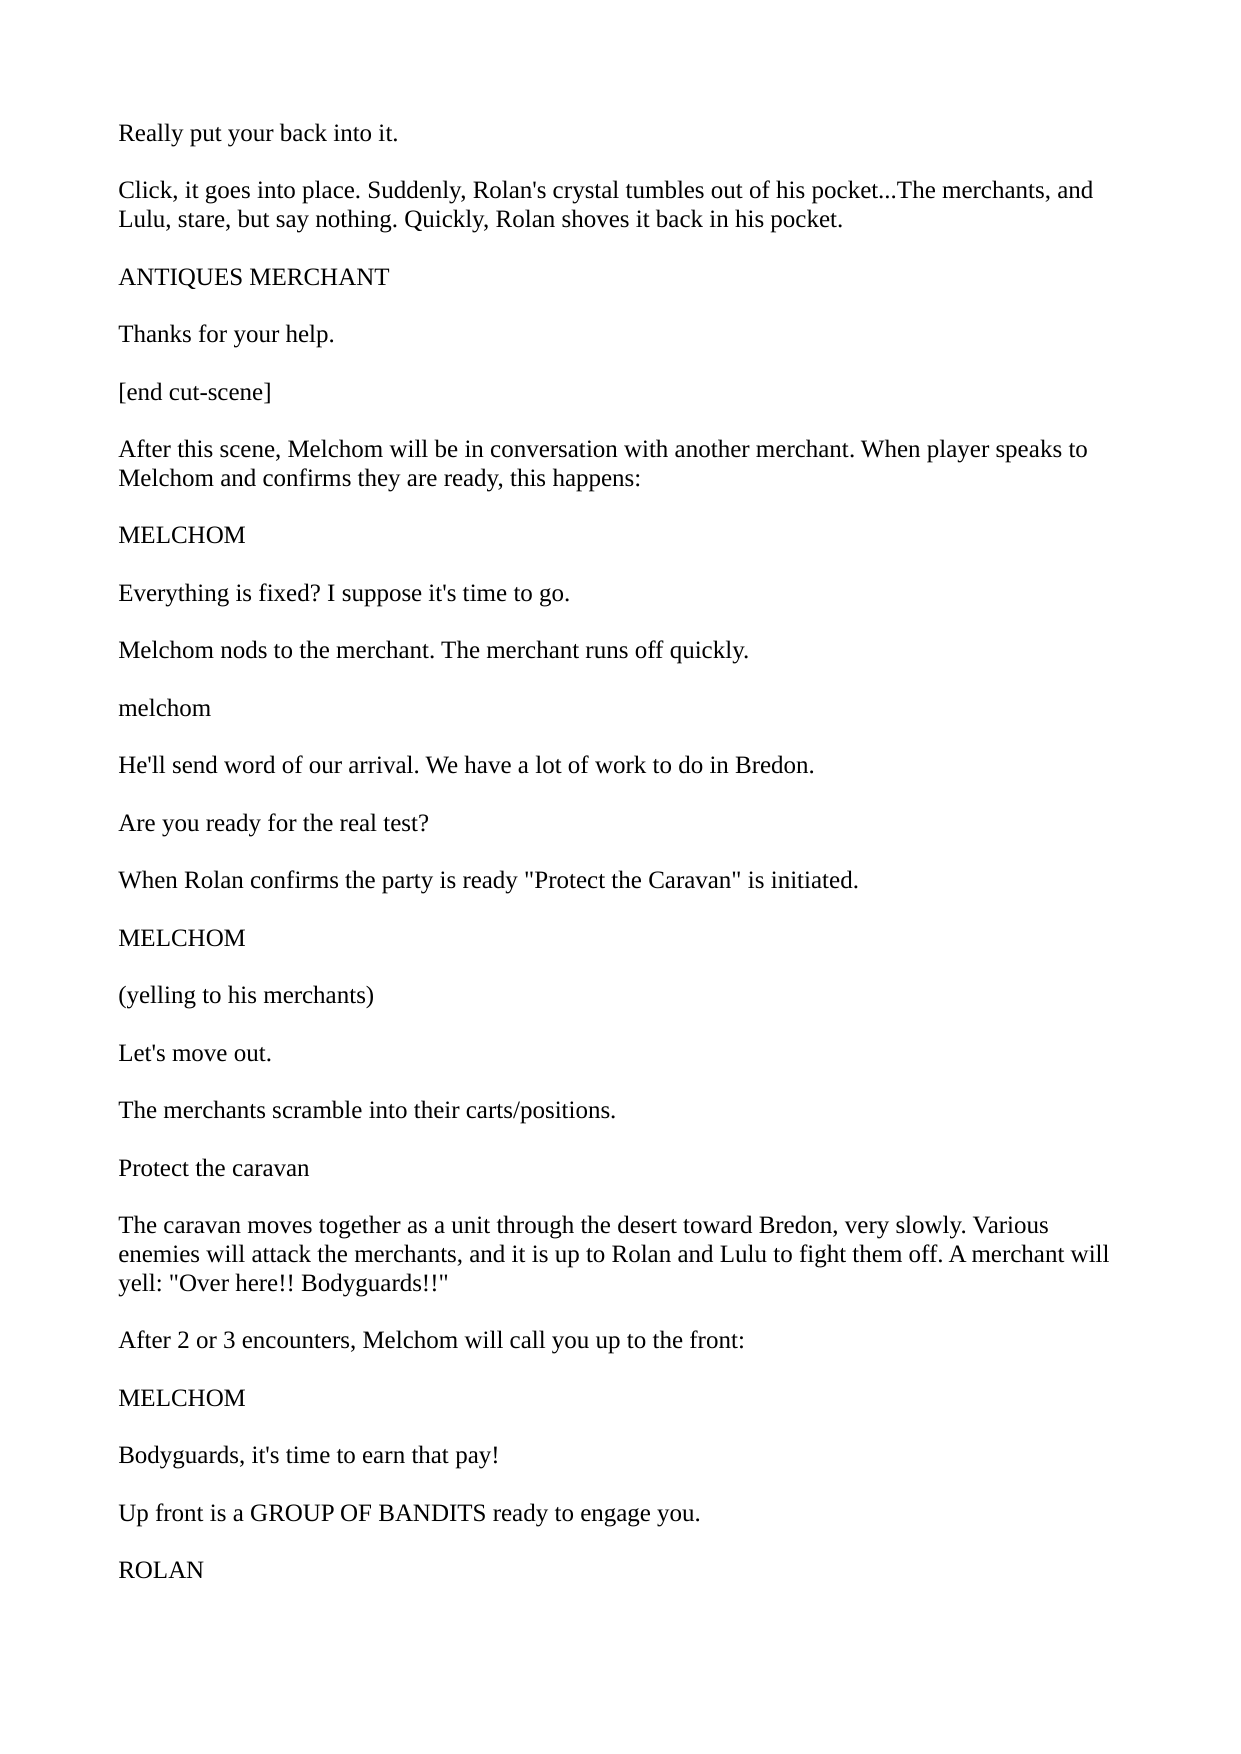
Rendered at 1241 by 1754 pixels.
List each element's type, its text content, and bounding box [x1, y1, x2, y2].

text MELCHOM [118, 521, 1122, 549]
text [end cut-scene] [118, 377, 1122, 406]
text melchom [118, 693, 1122, 722]
text MELCHOM [118, 923, 1122, 952]
text Melchom nods to the merchant. The merchant runs off quickly. [118, 636, 1122, 664]
text Up front is a GROUP OF BANDITS ready to engage you. [118, 1498, 1122, 1527]
text Everything is fixed? I suppose it's time to go. [118, 578, 1122, 607]
text Thanks for your help. [118, 319, 1122, 348]
text (yelling to his merchants) [118, 981, 1122, 1009]
text He'll send word of our arrival. We have a lot of work to do in Bredon. [118, 751, 1122, 779]
text Are you ready for the real test? [118, 808, 1122, 837]
text ROLAN [118, 1556, 1122, 1584]
text The caravan moves together as a unit through the desert toward Bredon, very slowly. Various enemies will attack the merchants, and it is up to Rolan and Lulu to fight them off. A merchant will yell: "Over here!! Bodyguards!!" [118, 1211, 1122, 1297]
text Bodyguards, it's time to earn that pay! [118, 1441, 1122, 1469]
text The merchants scramble into their carts/positions. [118, 1096, 1122, 1124]
text When Rolan confirms the party is ready "Protect the Caravan" is initiated. [118, 866, 1122, 894]
text Really put your back into it. [118, 118, 1122, 147]
text Click, it goes into place. Suddenly, Rolan's crystal tumbles out of his pocket...The merchants, and Lulu, stare, but say nothing. Quickly, Rolan shoves it back in his pocket. [118, 176, 1122, 233]
text Protect the caravan [118, 1153, 1122, 1182]
text MELCHOM [118, 1383, 1122, 1412]
text ANTIQUES MERCHANT [118, 262, 1122, 291]
text Let's move out. [118, 1038, 1122, 1067]
text After 2 or 3 encounters, Melchom will call you up to the front: [118, 1326, 1122, 1354]
text After this scene, Melchom will be in conversation with another merchant. When player speaks to Melchom and confirms they are ready, this happens: [118, 434, 1122, 492]
